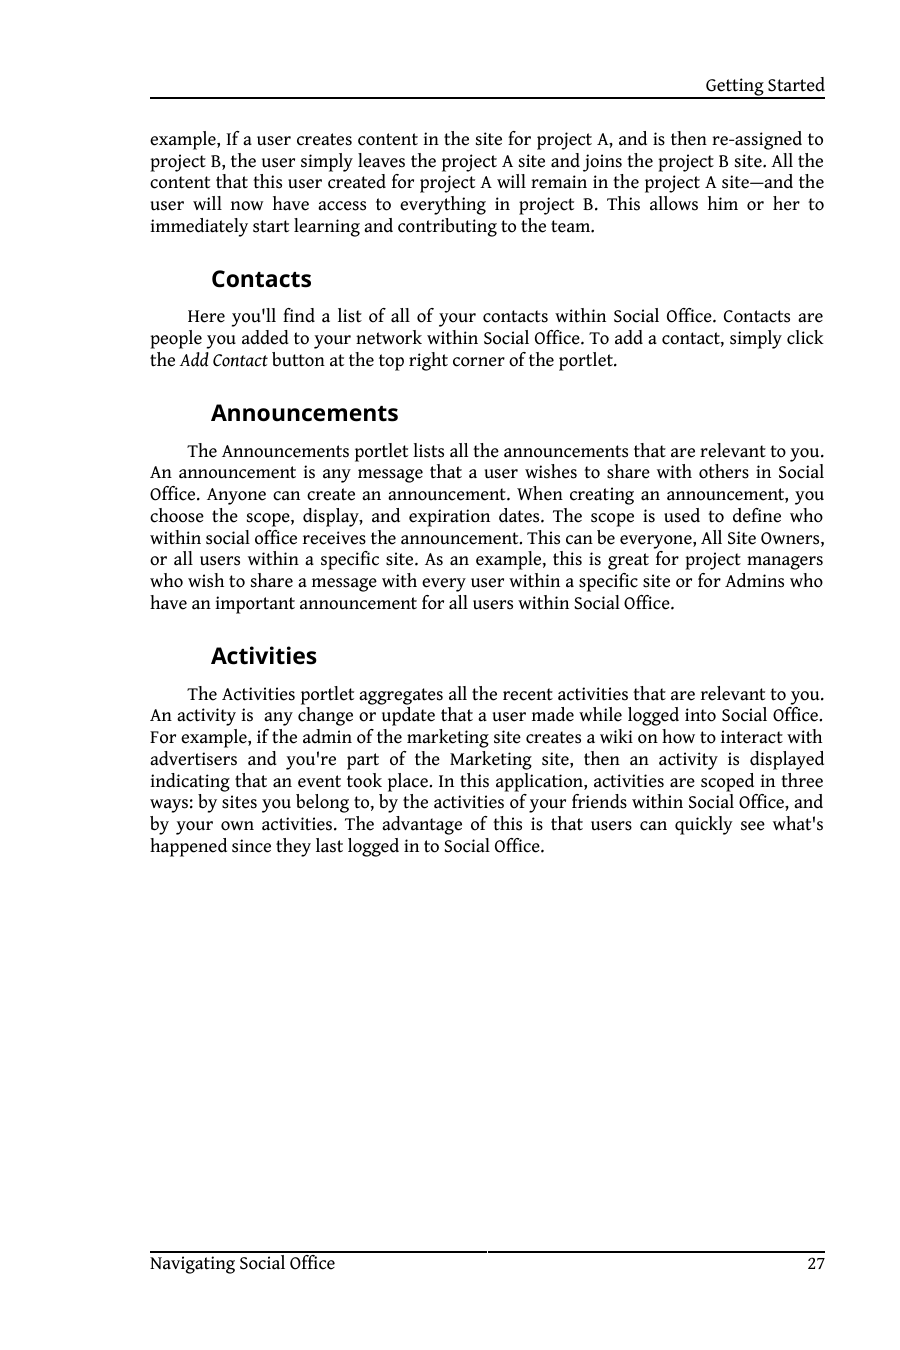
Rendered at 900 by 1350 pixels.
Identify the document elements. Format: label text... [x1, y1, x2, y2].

text Here you'll find a list of all of your contacts within Social Office. Contacts are people you added to your network within Social Office. To add a contact, simply click the Add Contact button at the top right corner of the portlet. [150, 306, 825, 372]
text The Activities portlet aggregates all the recent activities that are relevant to you. An activity is any change or update that a user made while logged into Social Office. For example, if the admin of the marketing site creates a wiki on how to interact with advertisers and you're part of the Marketing site, then an activity is displayed indicating that an event took place. In this application, activities are scoped in three ways: by sites you belong to, by the activities of your friends within Social Office, and by your own activities. The advantage of this is that users can quickly see what's happened since they last logged in to Social Office. [150, 683, 825, 858]
subtitle Activities [205, 640, 825, 671]
subtitle Announcements [205, 397, 825, 428]
text example, If a user creates content in the site for project A, and is then re-assigned to project B, the user simply leaves the project A site and joins the project B site. All the content that this user created for project A will remain in the project A site—and the user will now have access to everything in project B. This allows him or her to immediately start learning and contributing to the team. [150, 129, 825, 238]
subtitle Contacts [205, 263, 825, 294]
text The Announcements portlet lists all the announcements that are relevant to you. An announcement is any message that a user wishes to share with others in Social Office. Anyone can create an announcement. When creating an announcement, you choose the scope, display, and expiration dates. The scope is used to define who within social office receives the announcement. This can be everyone, All Site Owners, or all users within a specific site. As an example, this is great for project managers who wish to share a message with every user within a specific site or for Admins who have an important announcement for all users within Social Office. [150, 441, 825, 615]
